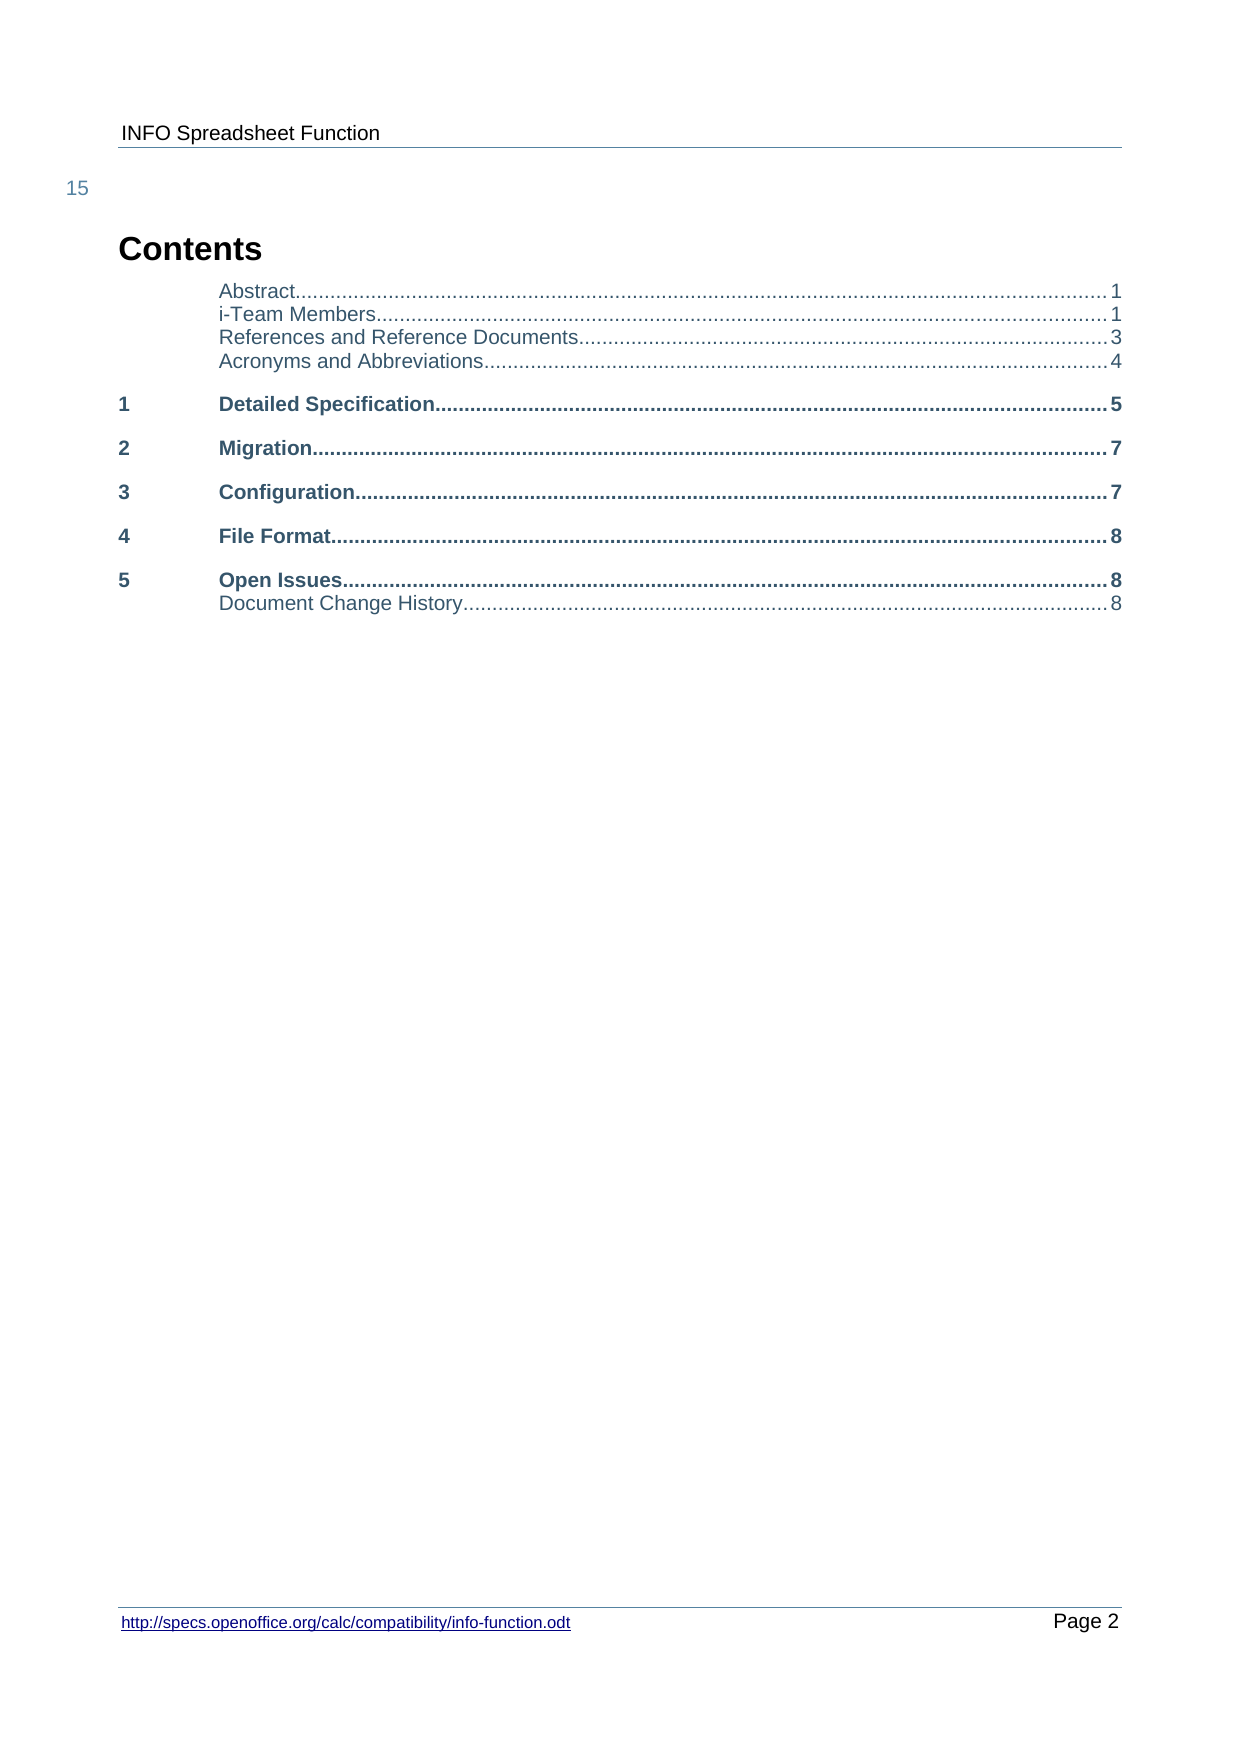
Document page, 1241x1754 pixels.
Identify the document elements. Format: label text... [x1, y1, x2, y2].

text i-Team Members 1 [118, 303, 1122, 326]
subtitle Contents [118, 230, 1122, 267]
text Acronyms and Abbreviations 4 [118, 349, 1122, 372]
text 5 Open Issues 8 [118, 568, 1122, 592]
text Document Change History 8 [118, 592, 1122, 615]
text Abstract 1 [118, 279, 1122, 303]
text 3 Configuration 7 [118, 481, 1122, 504]
text 4 File Format 8 [118, 524, 1122, 548]
text 1 Detailed Specification 5 [118, 393, 1122, 416]
text 2 Migration 7 [118, 437, 1122, 460]
text References and Reference Documents 3 [118, 326, 1122, 349]
